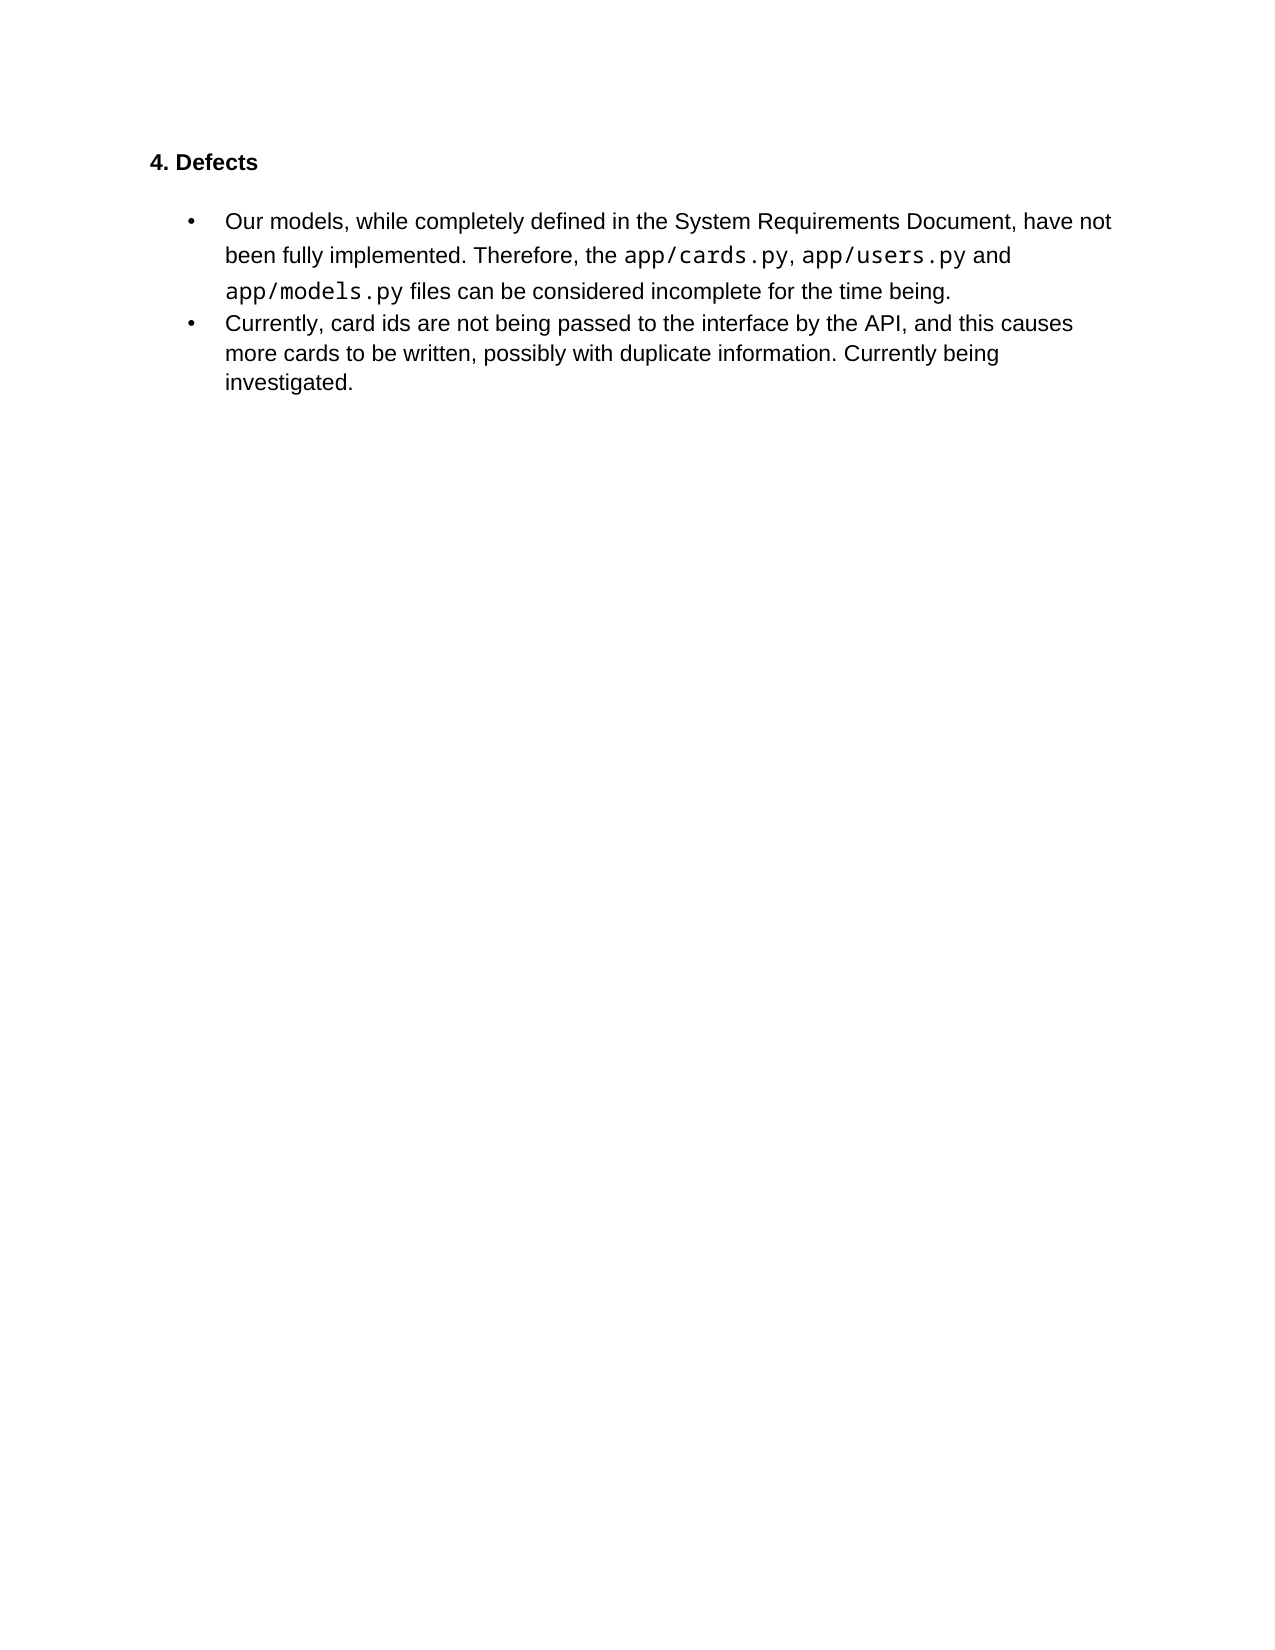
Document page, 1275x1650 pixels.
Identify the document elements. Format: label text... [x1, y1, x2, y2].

list Our models, while completely defined in the System Requirements Document, have not been fully implemented. Therefore, the app/cards.py, app/users.py and app/models.py files can be considered incomplete for the time being. [187, 209, 1125, 306]
text 4. Defects [150, 150, 1125, 176]
list Currently, card ids are not being passed to the interface by the API, and this causes more cards to be written, possibly with duplicate information. Currently being investigated. [187, 311, 1125, 395]
